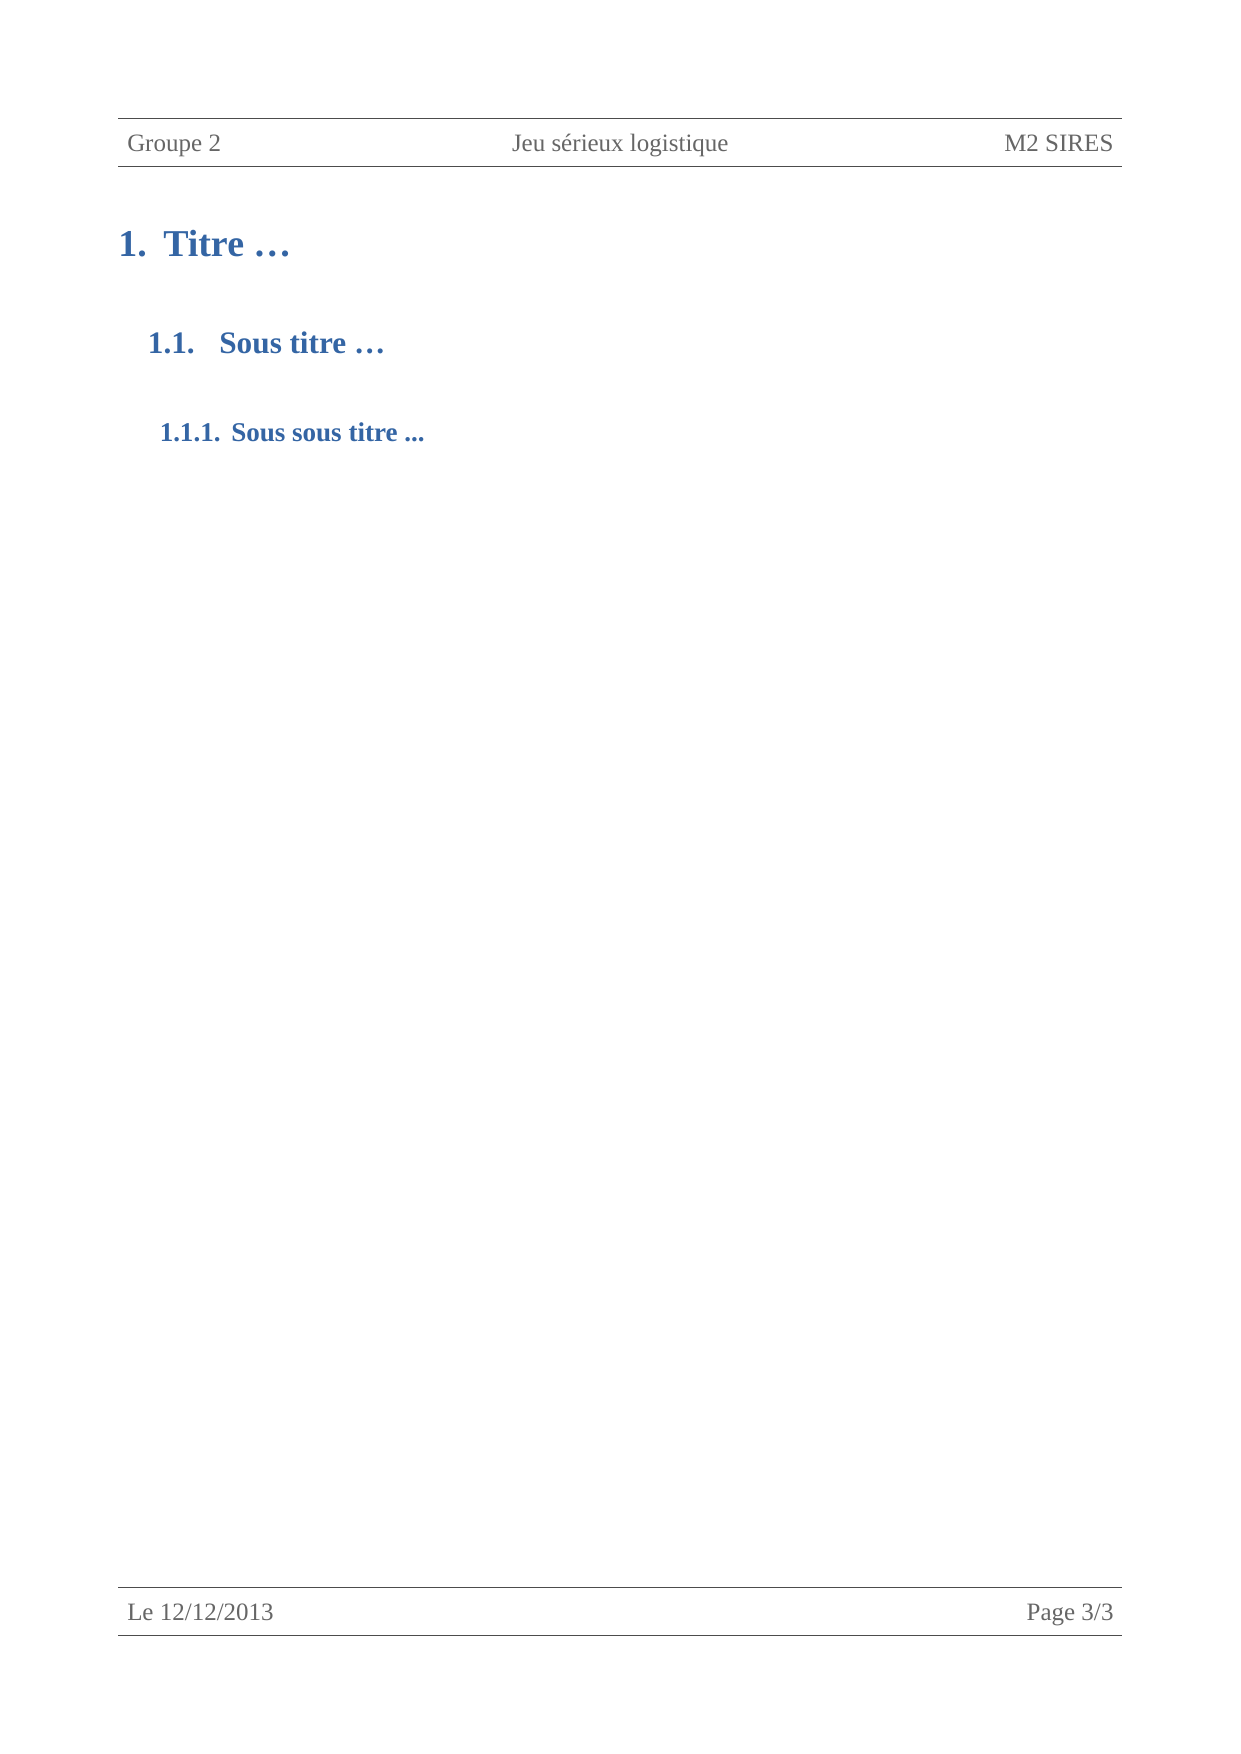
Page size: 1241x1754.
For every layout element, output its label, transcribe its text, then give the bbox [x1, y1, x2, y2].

subtitle Sous titre … [145, 324, 1122, 360]
subtitle Sous sous titre ... [157, 416, 1122, 447]
subtitle Titre … [118, 221, 1122, 265]
